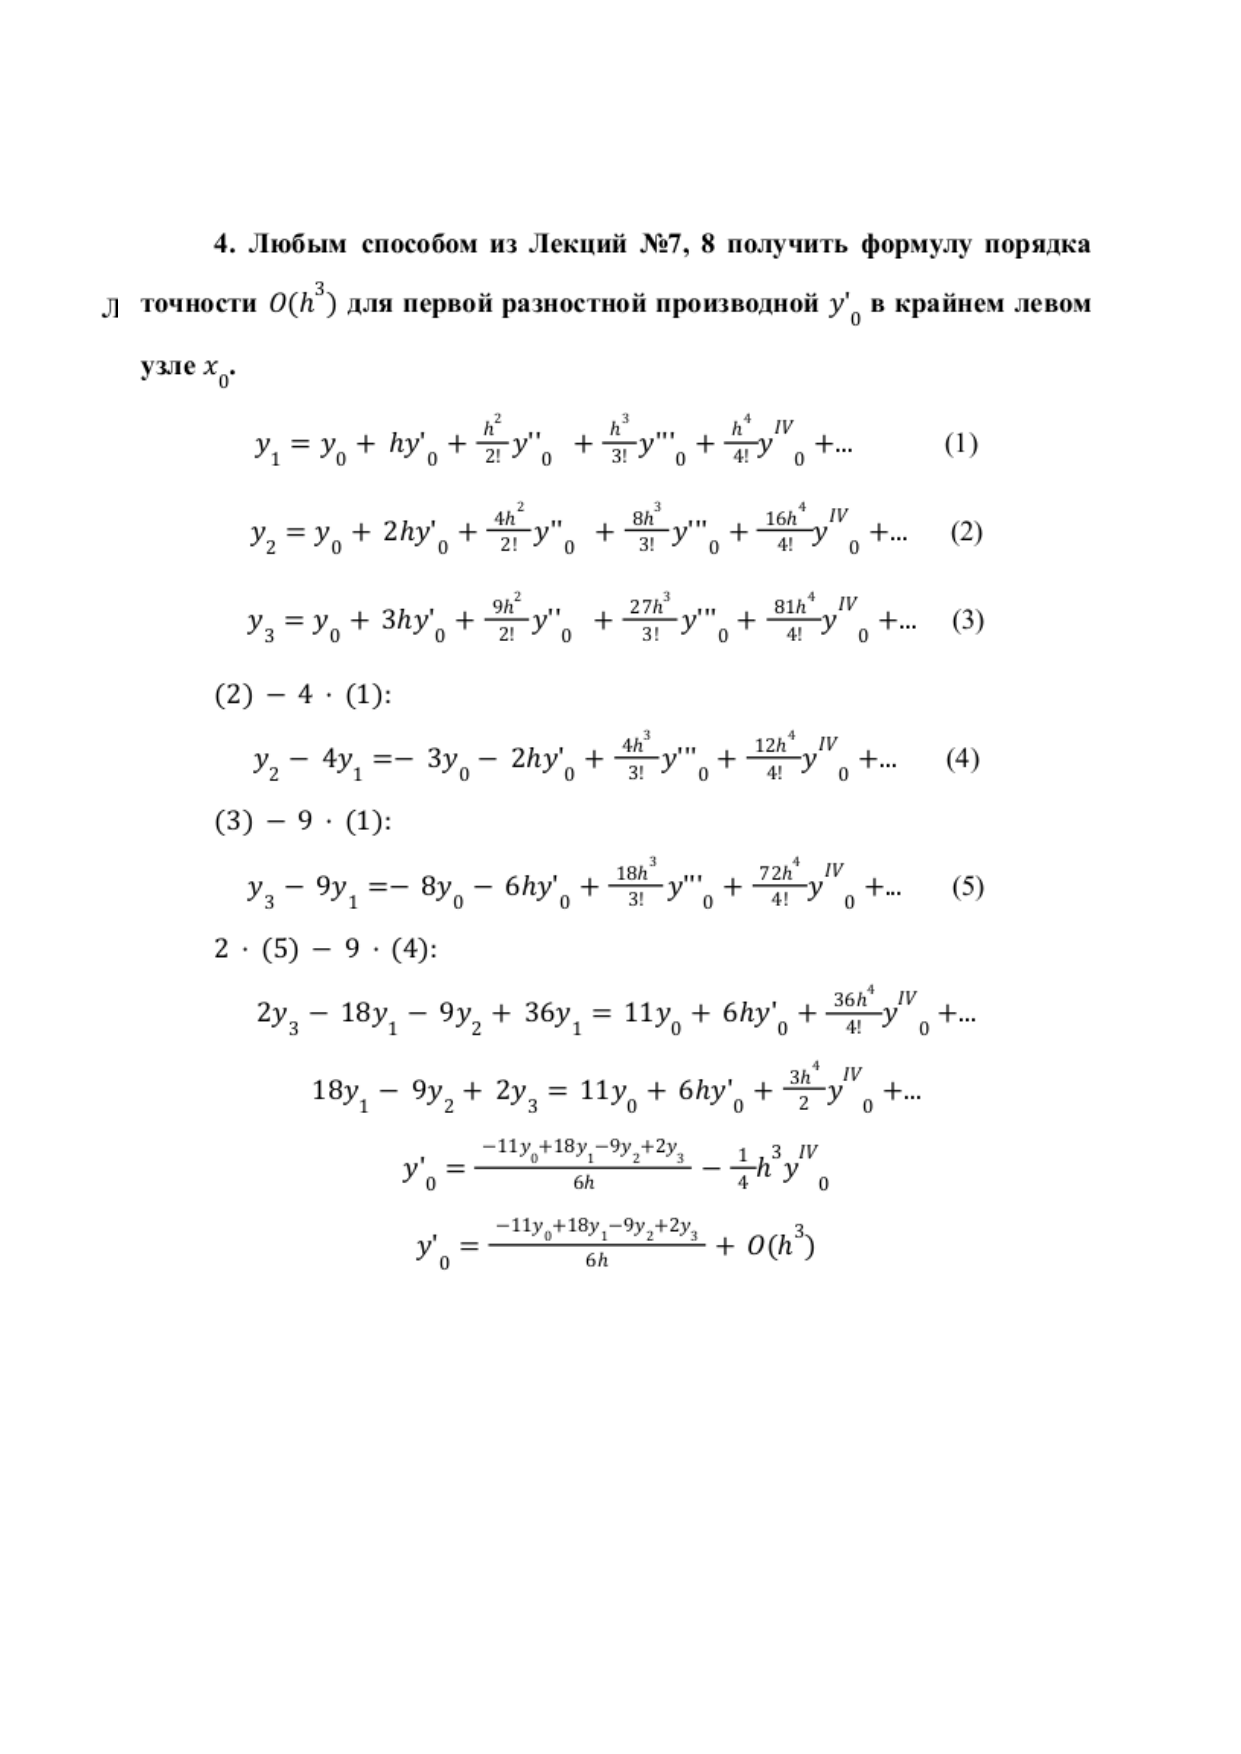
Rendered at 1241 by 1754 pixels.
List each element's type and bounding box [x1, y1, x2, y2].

picture [96, 204, 1123, 1349]
